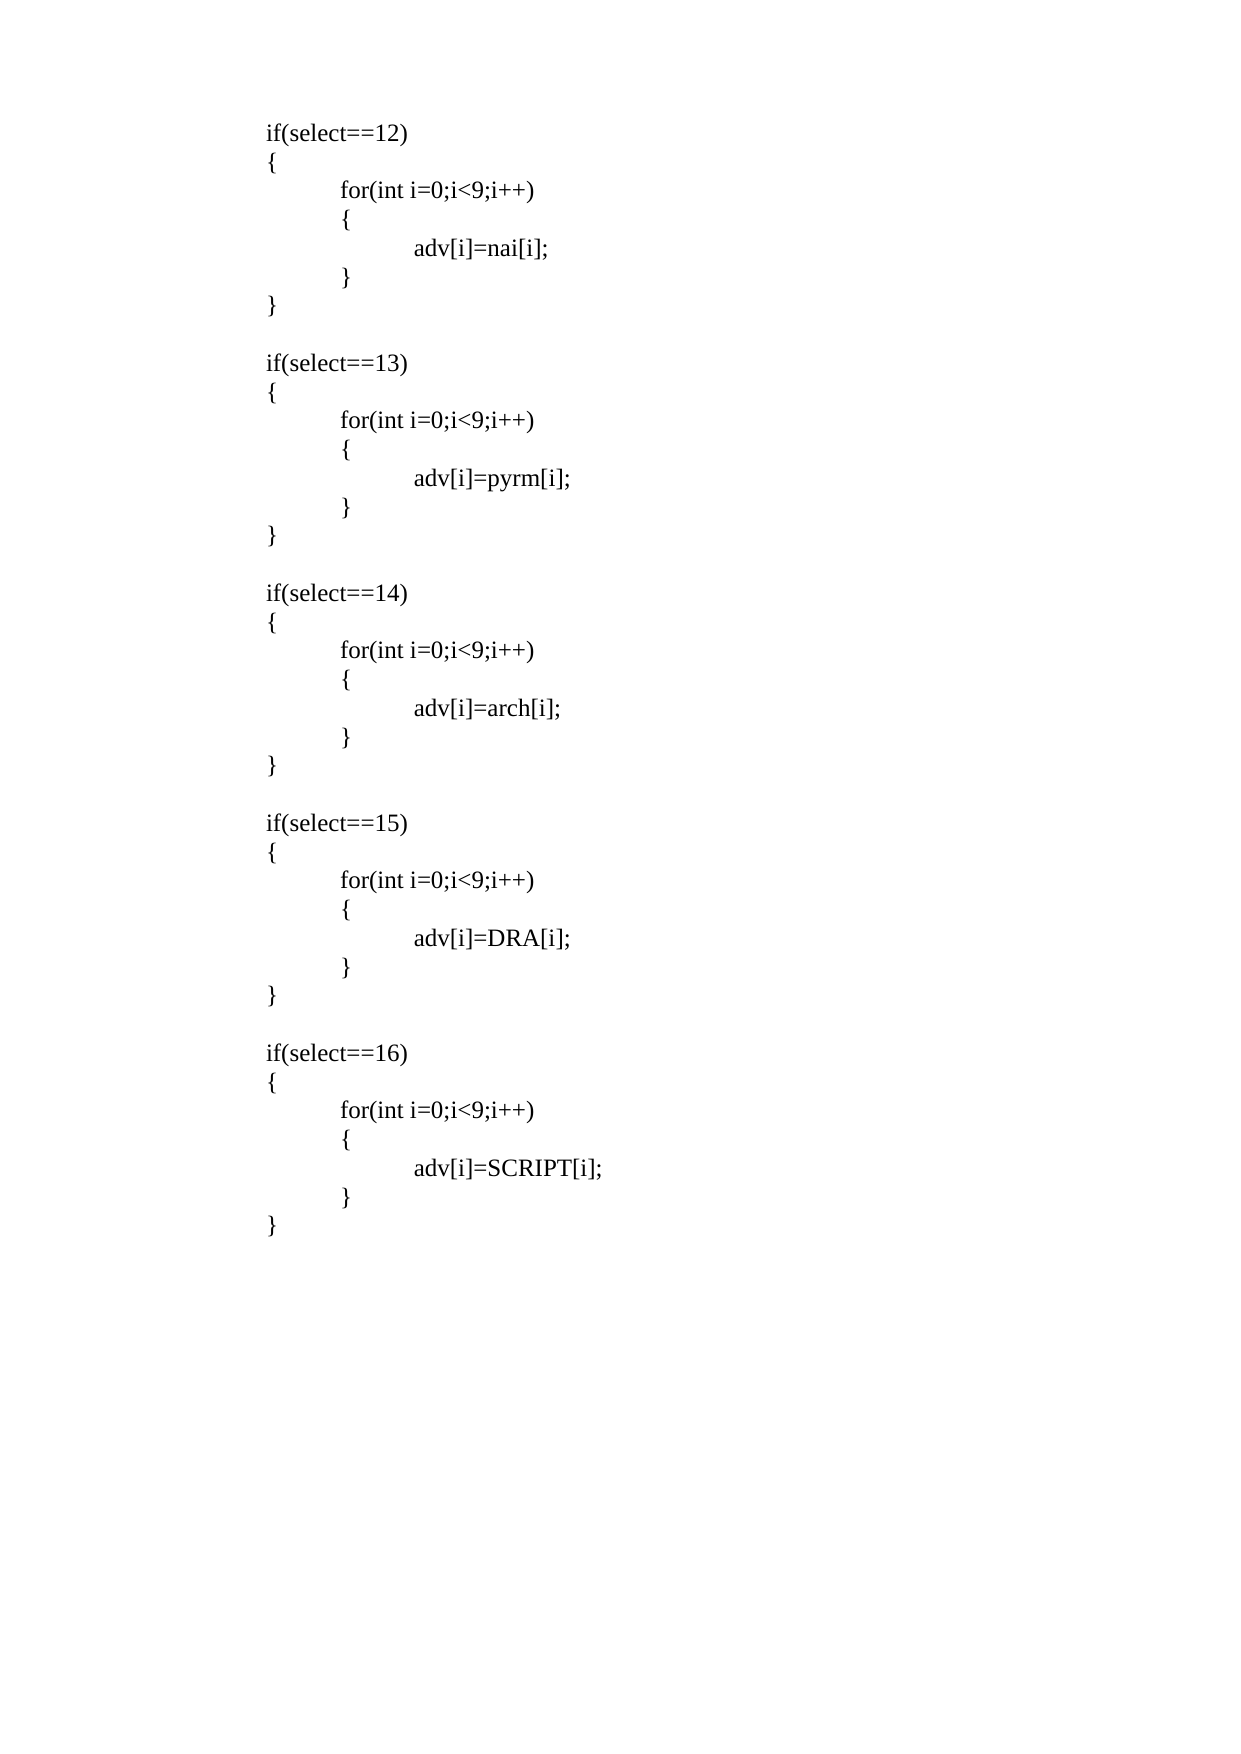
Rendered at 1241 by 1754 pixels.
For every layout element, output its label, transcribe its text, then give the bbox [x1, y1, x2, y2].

text { [118, 1124, 1122, 1153]
text adv[i]=DRA[i]; [118, 923, 1122, 952]
text if(select==14) [118, 578, 1122, 607]
text } [118, 981, 1122, 1009]
text adv[i]=SCRIPT[i]; [118, 1153, 1122, 1182]
text adv[i]=arch[i]; [118, 693, 1122, 722]
text if(select==15) [118, 808, 1122, 837]
text } [118, 952, 1122, 981]
text if(select==16) [118, 1038, 1122, 1067]
text for(int i=0;i<9;i++) [118, 636, 1122, 664]
text { [118, 147, 1122, 176]
text adv[i]=pyrm[i]; [118, 463, 1122, 492]
text if(select==12) [118, 118, 1122, 147]
text } [118, 262, 1122, 291]
text { [118, 837, 1122, 866]
text { [118, 377, 1122, 406]
text for(int i=0;i<9;i++) [118, 176, 1122, 204]
text { [118, 434, 1122, 463]
text } [118, 751, 1122, 779]
text if(select==13) [118, 348, 1122, 377]
text { [118, 664, 1122, 693]
text for(int i=0;i<9;i++) [118, 866, 1122, 894]
text for(int i=0;i<9;i++) [118, 406, 1122, 434]
text { [118, 607, 1122, 636]
text for(int i=0;i<9;i++) [118, 1096, 1122, 1124]
text } [118, 1182, 1122, 1211]
text { [118, 1067, 1122, 1096]
text } [118, 722, 1122, 751]
text adv[i]=nai[i]; [118, 233, 1122, 262]
text } [118, 291, 1122, 319]
text { [118, 204, 1122, 233]
text } [118, 1211, 1122, 1239]
text { [118, 894, 1122, 923]
text } [118, 492, 1122, 521]
text } [118, 521, 1122, 549]
